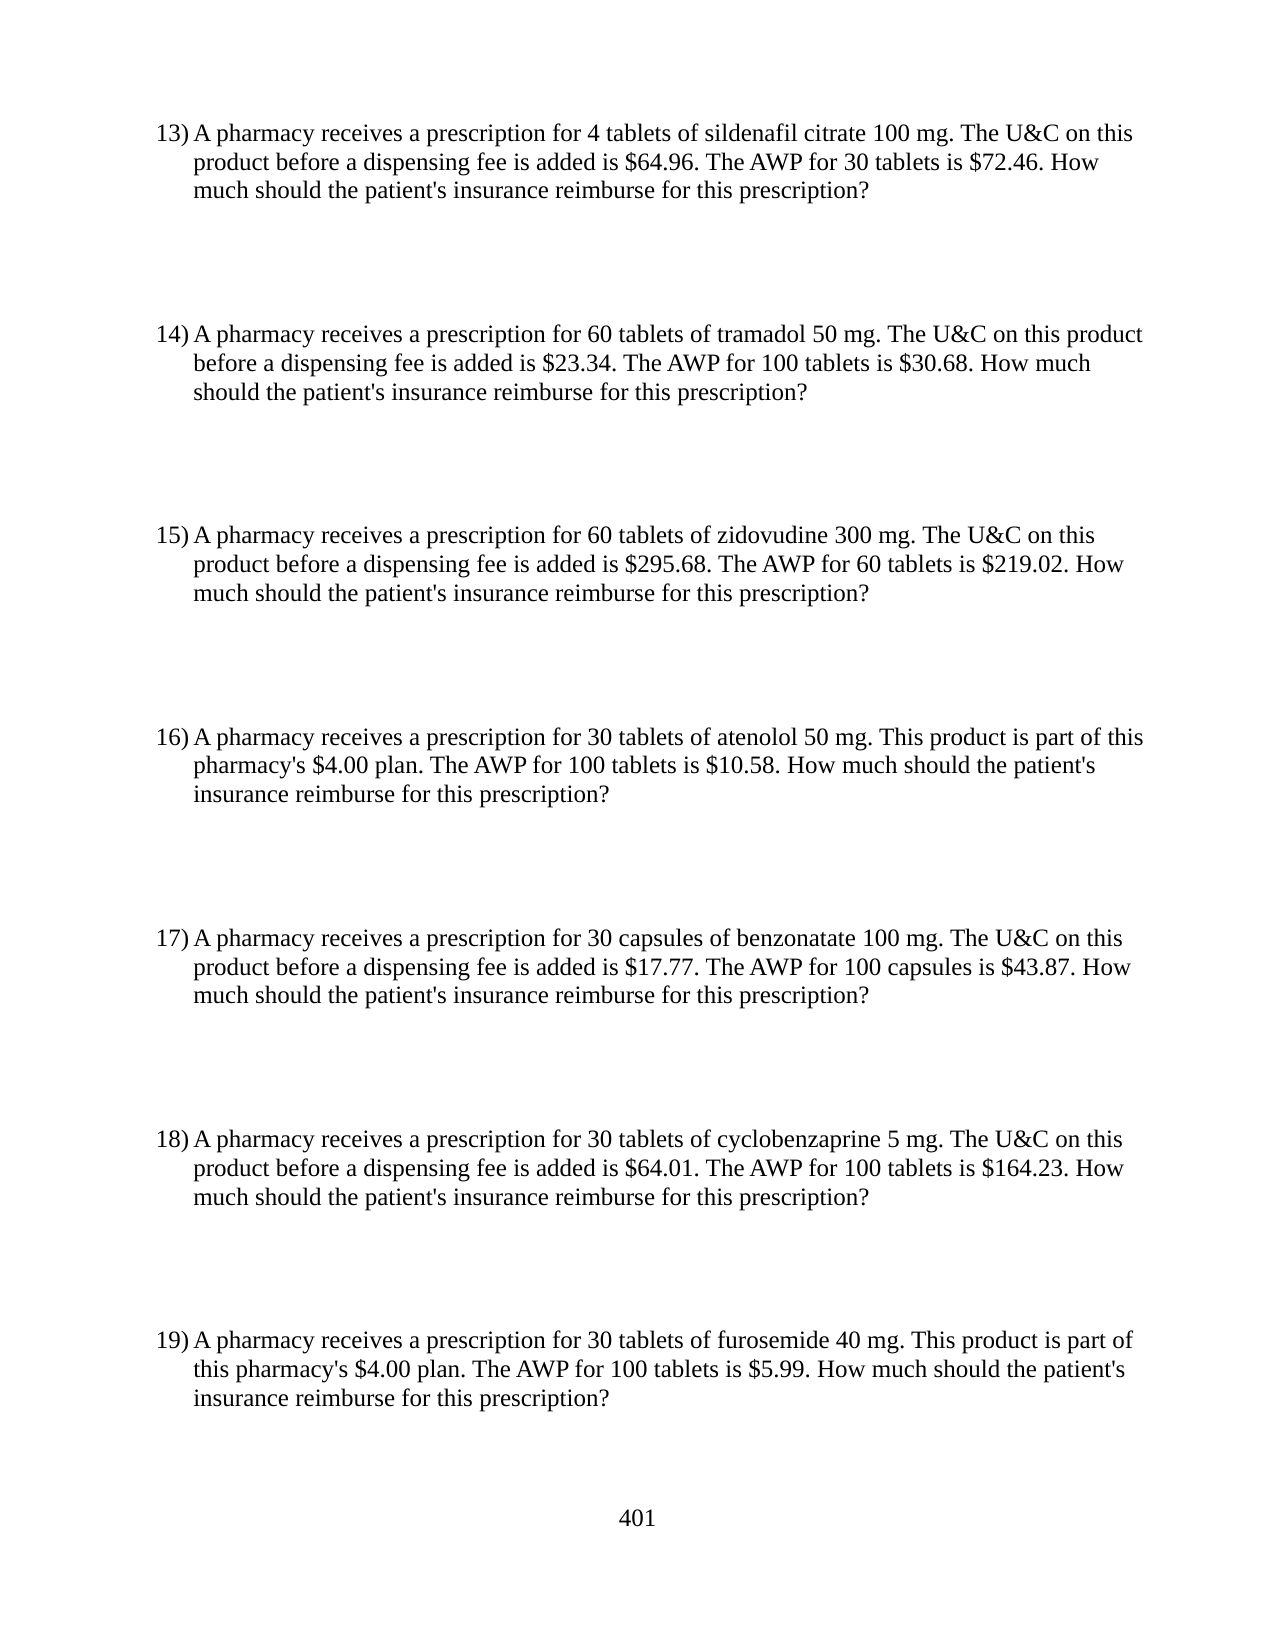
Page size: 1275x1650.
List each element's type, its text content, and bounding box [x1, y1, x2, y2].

list A pharmacy receives a prescription for 30 tablets of atenolol 50 mg. This product is part of this pharmacy's $4.00 plan. The AWP for 100 tablets is $10.58. How much should the patient's insurance reimburse for this prescription? [156, 722, 1157, 808]
list A pharmacy receives a prescription for 60 tablets of tramadol 50 mg. The U&C on this product before a dispensing fee is added is $23.34. The AWP for 100 tablets is $30.68. How much should the patient's insurance reimburse for this prescription? [156, 319, 1157, 406]
list A pharmacy receives a prescription for 30 tablets of furosemide 40 mg. This product is part of this pharmacy's $4.00 plan. The AWP for 100 tablets is $5.99. How much should the patient's insurance reimburse for this prescription? [156, 1326, 1157, 1412]
list A pharmacy receives a prescription for 30 tablets of cyclobenzaprine 5 mg. The U&C on this product before a dispensing fee is added is $64.01. The AWP for 100 tablets is $164.23. How much should the patient's insurance reimburse for this prescription? [156, 1124, 1157, 1211]
list A pharmacy receives a prescription for 30 capsules of benzonatate 100 mg. The U&C on this product before a dispensing fee is added is $17.77. The AWP for 100 capsules is $43.87. How much should the patient's insurance reimburse for this prescription? [156, 923, 1157, 1009]
list A pharmacy receives a prescription for 60 tablets of zidovudine 300 mg. The U&C on this product before a dispensing fee is added is $295.68. The AWP for 60 tablets is $219.02. How much should the patient's insurance reimburse for this prescription? [156, 521, 1157, 607]
list A pharmacy receives a prescription for 4 tablets of sildenafil citrate 100 mg. The U&C on this product before a dispensing fee is added is $64.96. The AWP for 30 tablets is $72.46. How much should the patient's insurance reimburse for this prescription? [156, 118, 1157, 204]
